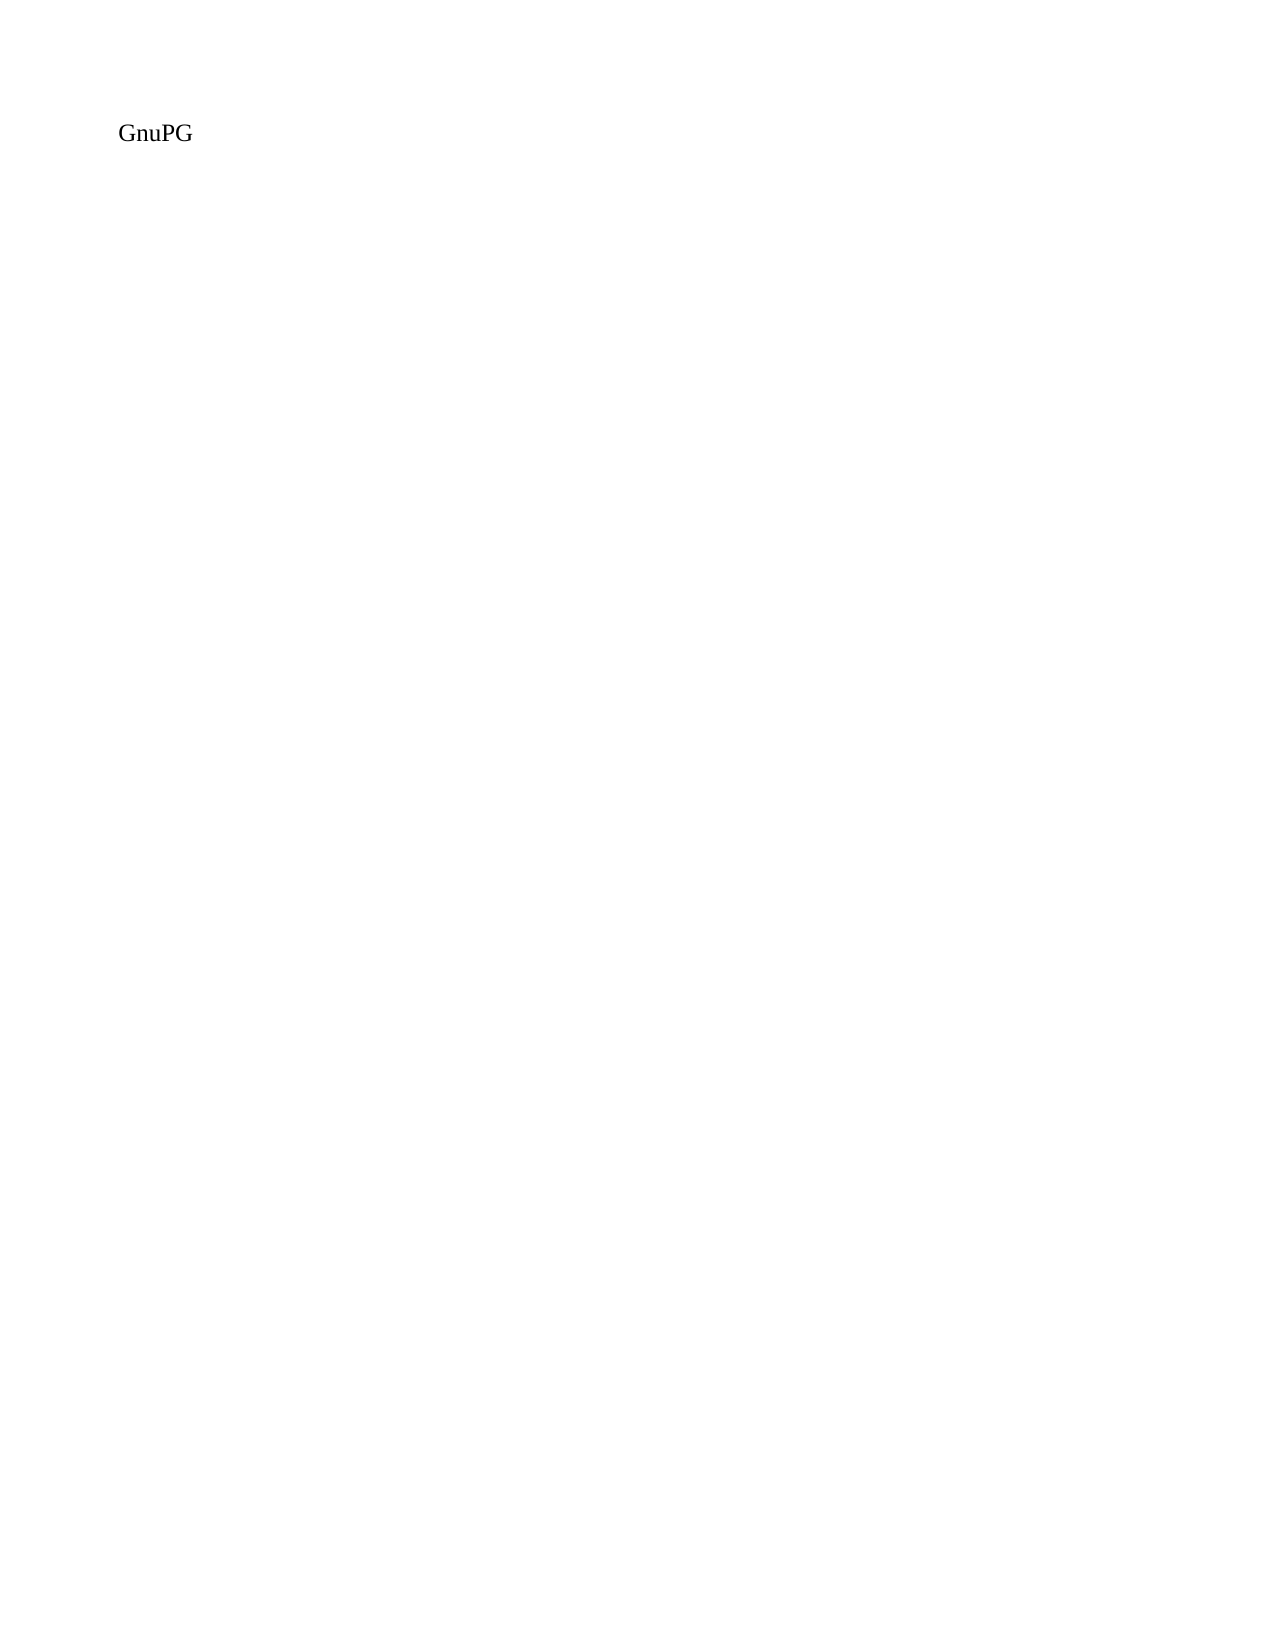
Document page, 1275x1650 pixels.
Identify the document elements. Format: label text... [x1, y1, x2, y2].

text GnuPG [118, 118, 1157, 147]
